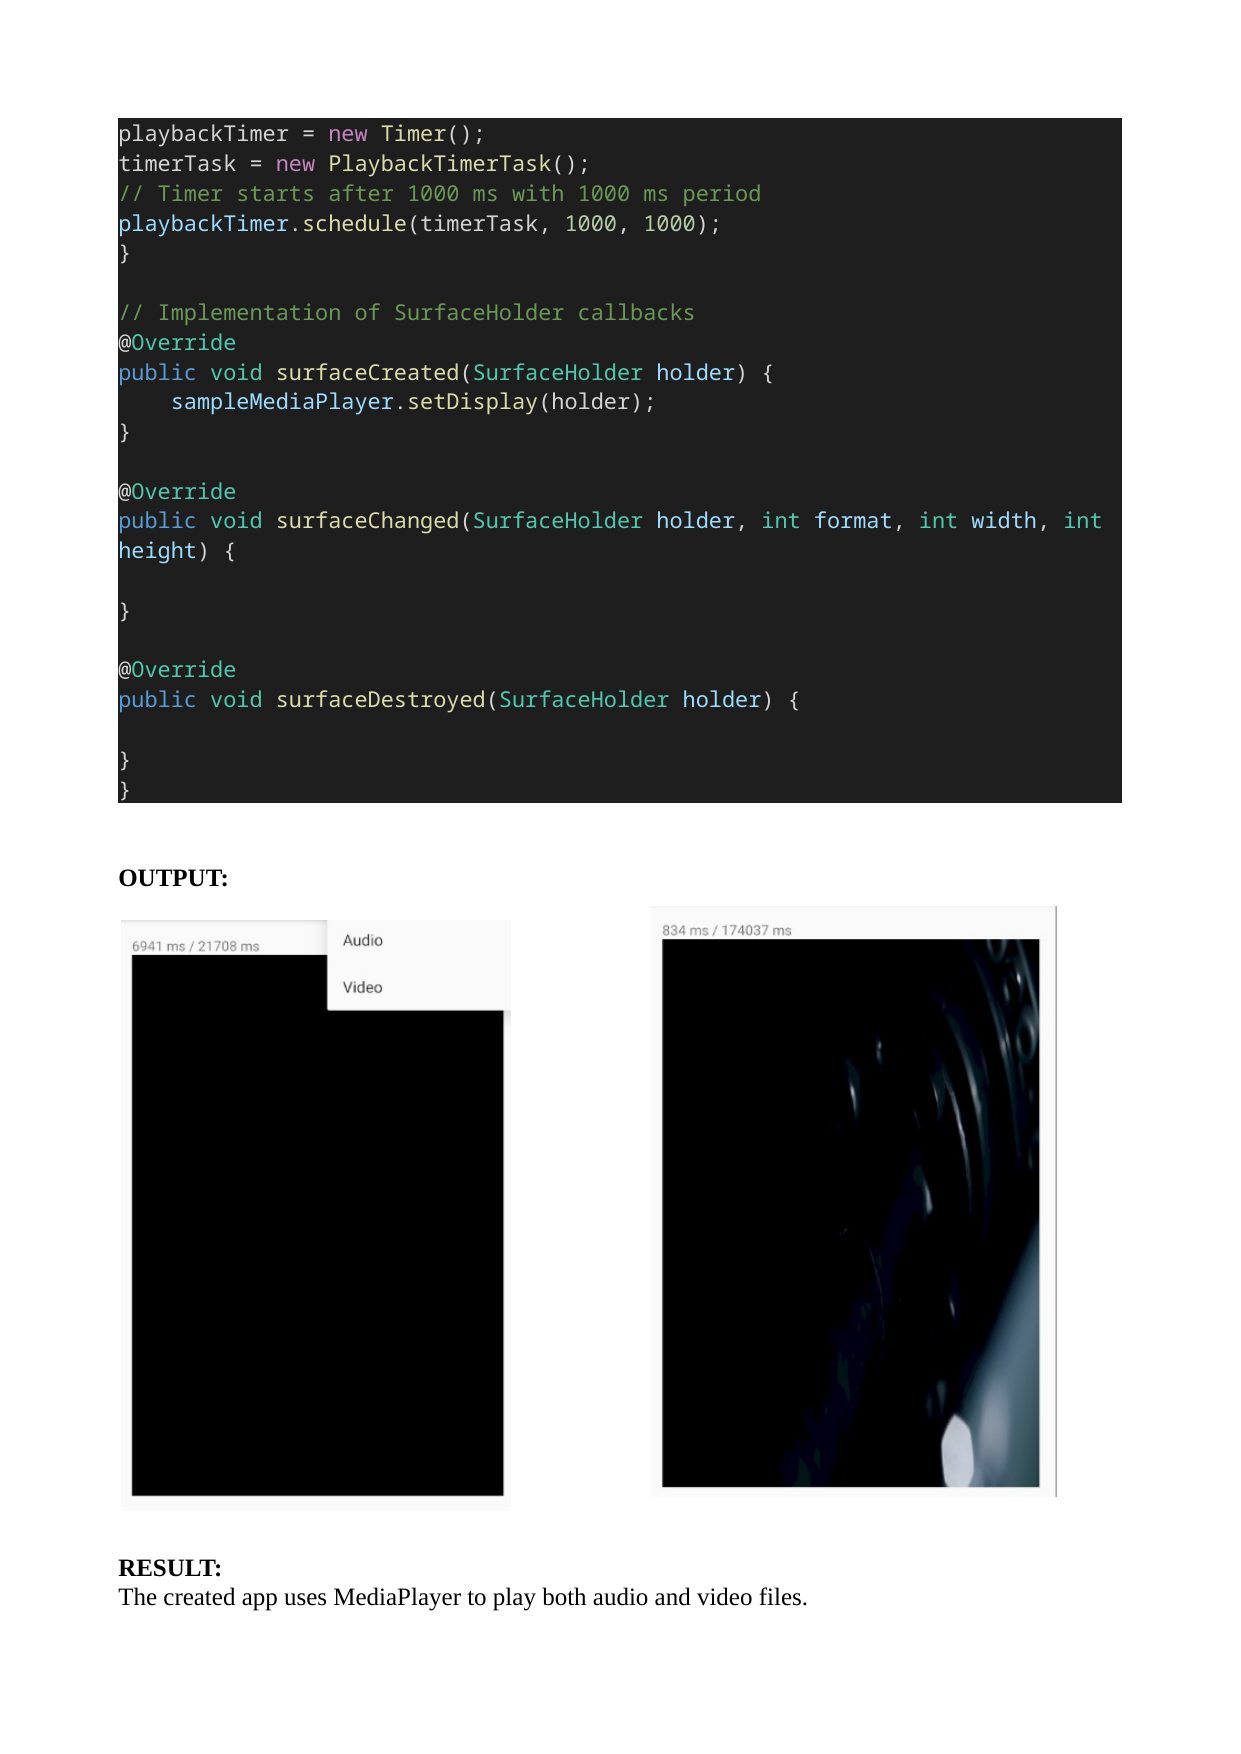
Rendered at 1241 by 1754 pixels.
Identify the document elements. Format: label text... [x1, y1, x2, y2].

text } [118, 237, 1122, 267]
text The created app uses MediaPlayer to play both audio and video files. [118, 1582, 1122, 1610]
text @Override [118, 327, 1122, 356]
text playbackTimer = new Timer(); [118, 118, 1122, 148]
text RESULT: [118, 1553, 1122, 1582]
text @Override [118, 476, 1122, 505]
text } [118, 595, 1122, 624]
text public void surfaceDestroyed(SurfaceHolder holder) { [118, 684, 1122, 714]
text // Implementation of SurfaceHolder callbacks [118, 297, 1122, 327]
text playbackTimer.schedule(timerTask, 1000, 1000); [118, 207, 1122, 237]
text public void surfaceChanged(SurfaceHolder holder, int format, int width, int height) { [118, 505, 1122, 565]
text timerTask = new PlaybackTimerTask(); [118, 148, 1122, 178]
text } [118, 744, 1122, 773]
text // Timer starts after 1000 ms with 1000 ms period [118, 178, 1122, 207]
text sampleMediaPlayer.setDisplay(holder); [118, 386, 1122, 416]
text public void surfaceCreated(SurfaceHolder holder) { [118, 356, 1122, 386]
text } [118, 416, 1122, 446]
text OUTPUT: [118, 863, 1122, 892]
text @Override [118, 654, 1122, 684]
text } [118, 773, 1122, 803]
